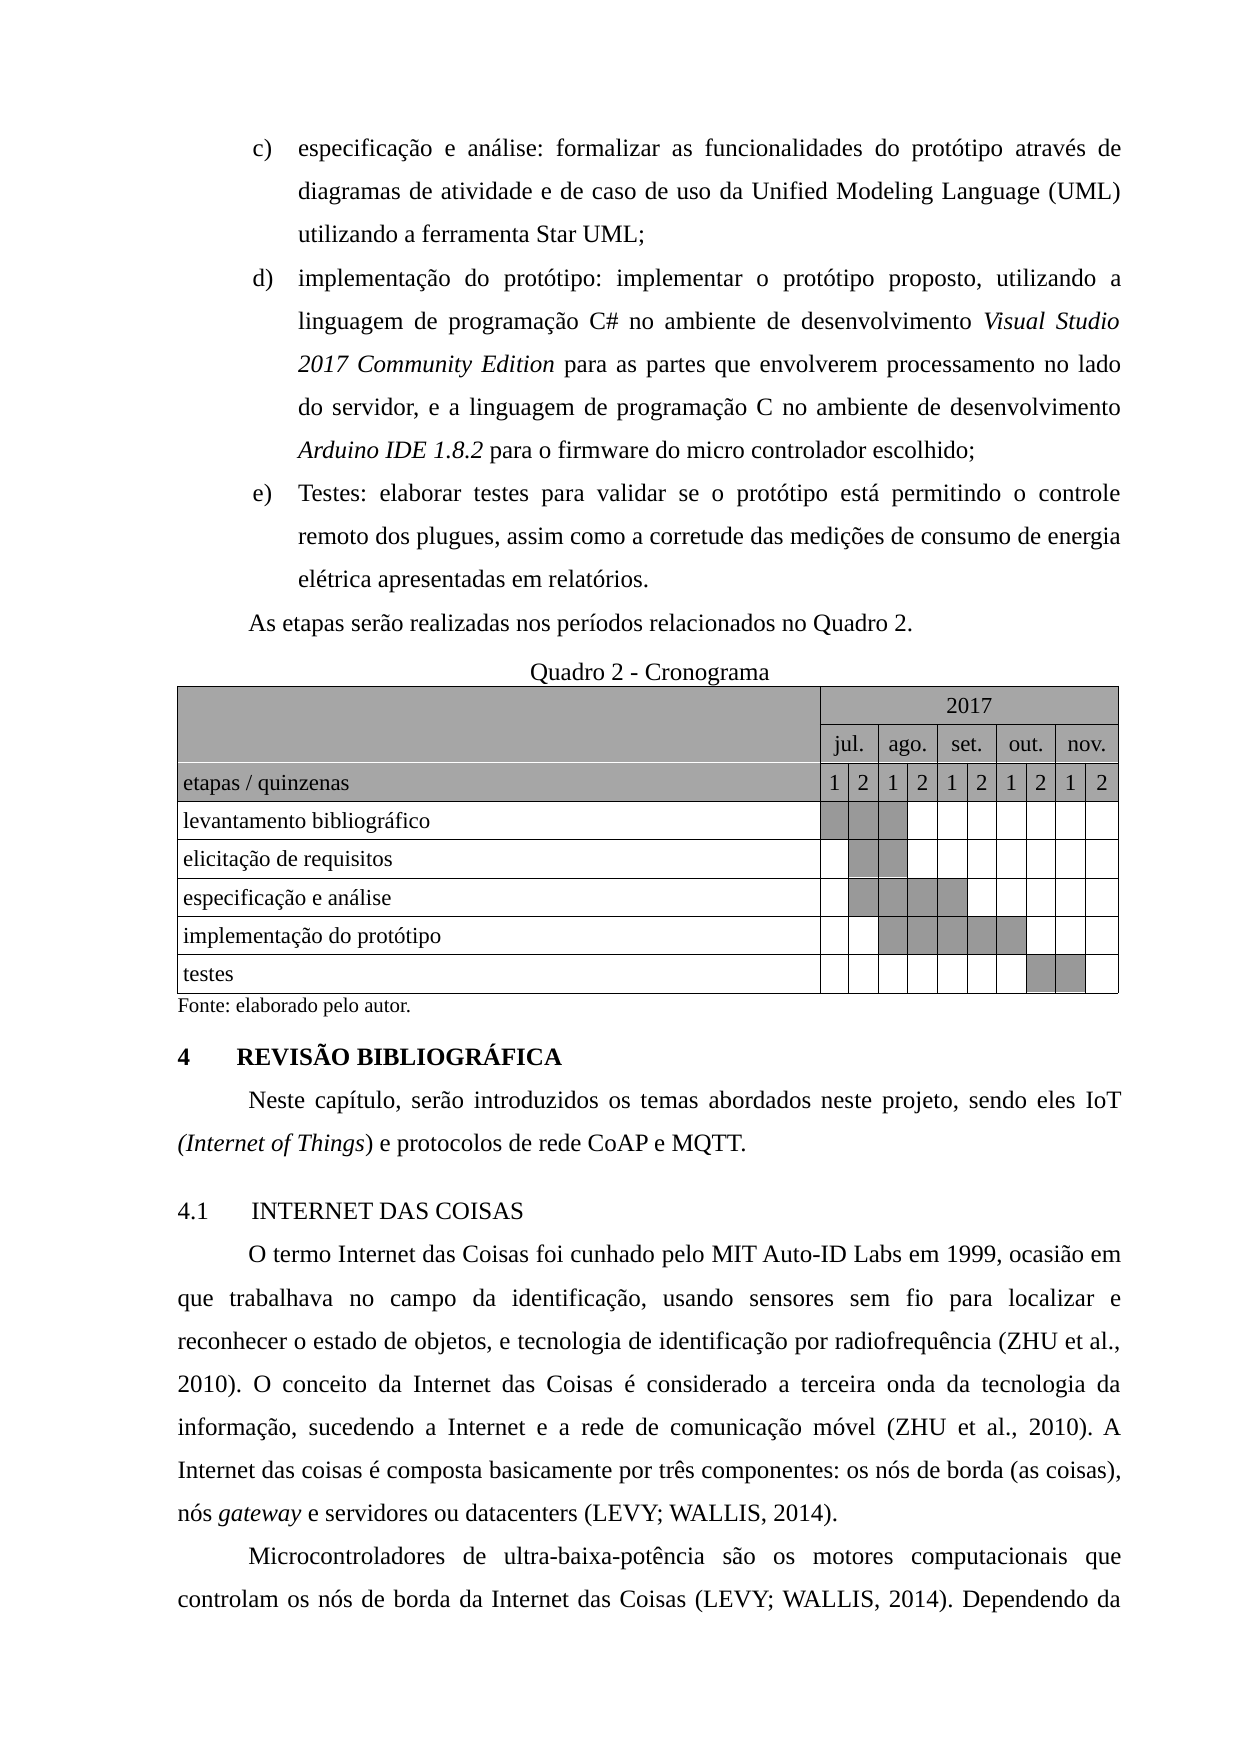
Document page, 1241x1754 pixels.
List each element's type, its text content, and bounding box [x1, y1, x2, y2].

table_cell [1056, 802, 1085, 839]
table_cell [968, 955, 996, 992]
table_cell [1086, 802, 1118, 839]
subtitle REVISÃO BIBLIOGRÁFICA [177, 1042, 1122, 1071]
table_cell [821, 879, 848, 916]
table_cell 1 [1056, 764, 1085, 801]
table_cell nov. [1056, 725, 1118, 762]
table_cell 1 [938, 764, 967, 801]
table_cell elicitação de requisitos [178, 840, 820, 877]
table_cell jul. [821, 725, 878, 762]
table_cell [908, 879, 937, 916]
text Neste capítulo, serão introduzidos os temas abordados neste projeto, sendo eles IoT (Internet of Things) e protocolos de rede CoAP e MQTT. [177, 1085, 1122, 1157]
table_cell 2 [968, 764, 996, 801]
text As etapas serão realizadas nos períodos relacionados no Quadro 2. [177, 608, 1122, 636]
table_cell [849, 802, 878, 839]
table_cell [1056, 955, 1085, 992]
table_cell ago. [879, 725, 937, 762]
table_cell 1 [879, 764, 907, 801]
table_cell [1086, 840, 1118, 877]
list implementação do protótipo: implementar o protótipo proposto, utilizando a linguagem de programação C# no ambiente de desenvolvimento Visual Studio 2017 Community Edition para as partes que envolverem processamento no lado do servidor, e a linguagem de programação C no ambiente de desenvolvimento Arduino IDE 1.8.2 para o firmware do micro controlador escolhido; [252, 263, 1122, 464]
table_cell [968, 840, 996, 877]
table_cell levantamento bibliográfico [178, 802, 820, 839]
table_cell [968, 802, 996, 839]
table_cell [968, 879, 996, 916]
table_cell [178, 724, 820, 762]
table_cell [821, 955, 848, 992]
table_cell [1086, 955, 1118, 992]
table_cell [879, 955, 907, 992]
table_cell [997, 802, 1026, 839]
table_cell testes [178, 955, 820, 992]
table_cell [1027, 802, 1055, 839]
table_cell [968, 917, 996, 954]
table_cell [938, 879, 967, 916]
table_cell [908, 802, 937, 839]
table_header 2017 [821, 687, 1118, 724]
table_cell 1 [821, 764, 848, 801]
table_cell [938, 955, 967, 992]
table_cell [879, 840, 907, 877]
table_cell [1027, 879, 1055, 916]
text Microcontroladores de ultra-baixa-potência são os motores computacionais que controlam os nós de borda da Internet das Coisas (LEVY; WALLIS, 2014). Dependendo da [177, 1541, 1122, 1613]
table_cell [849, 917, 878, 954]
table_cell [849, 879, 878, 916]
table_cell [908, 917, 937, 954]
table_cell [997, 955, 1026, 992]
table_cell implementação do protótipo [178, 917, 820, 954]
table_cell [1056, 917, 1085, 954]
table_cell [821, 917, 848, 954]
table_cell [997, 840, 1026, 877]
table_cell 2 [908, 764, 937, 801]
table_cell 2 [849, 764, 878, 801]
text O termo Internet das Coisas foi cunhado pelo MIT Auto-ID Labs em 1999, ocasião em que trabalhava no campo da identificação, usando sensores sem fio para localizar e reconhecer o estado de objetos, e tecnologia de identificação por radiofrequência (ZHU et al., 2010). O conceito da Internet das Coisas é considerado a terceira onda da tecnologia da informação, sucedendo a Internet e a rede de comunicação móvel (ZHU et al., 2010). A Internet das coisas é composta basicamente por três componentes: os nós de borda (as coisas), nós gateway e servidores ou datacenters (LEVY; WALLIS, 2014). [177, 1239, 1122, 1527]
text Fonte: elaborado pelo autor. [177, 993, 1122, 1017]
table_cell [938, 802, 967, 839]
table_cell [938, 840, 967, 877]
table_cell [1027, 840, 1055, 877]
table_cell especificação e análise [178, 879, 820, 916]
list especificação e análise: formalizar as funcionalidades do protótipo através de diagramas de atividade e de caso de uso da Unified Modeling Language (UML) utilizando a ferramenta Star UML; [252, 133, 1122, 248]
table_cell set. [938, 725, 996, 762]
table_cell out. [997, 725, 1055, 762]
table_cell 2 [1027, 764, 1055, 801]
table_cell [1086, 917, 1118, 954]
table_cell [821, 802, 848, 839]
table_cell [1056, 879, 1085, 916]
table_cell 2 [1086, 764, 1118, 801]
table_cell [1056, 840, 1085, 877]
table_cell [997, 879, 1026, 916]
table_cell [879, 917, 907, 954]
table_cell [879, 802, 907, 839]
table_header [178, 687, 820, 724]
table_cell [908, 955, 937, 992]
subtitle INTERNET DAS COISAS [177, 1196, 1122, 1225]
table_cell [849, 955, 878, 992]
table_cell [908, 840, 937, 877]
table_cell [938, 917, 967, 954]
list Testes: elaborar testes para validar se o protótipo está permitindo o controle remoto dos plugues, assim como a corretude das medições de consumo de energia elétrica apresentadas em relatórios. [252, 478, 1122, 593]
table_cell [997, 917, 1026, 954]
table_cell [821, 840, 848, 877]
text Quadro 2 - Cronograma [177, 657, 1122, 686]
table_cell etapas / quinzenas [178, 763, 820, 801]
table_cell [1027, 917, 1055, 954]
table_cell 1 [997, 764, 1026, 801]
table_cell [1027, 955, 1055, 992]
table_cell [1086, 879, 1118, 916]
table_cell [879, 879, 907, 916]
table_cell [849, 840, 878, 877]
